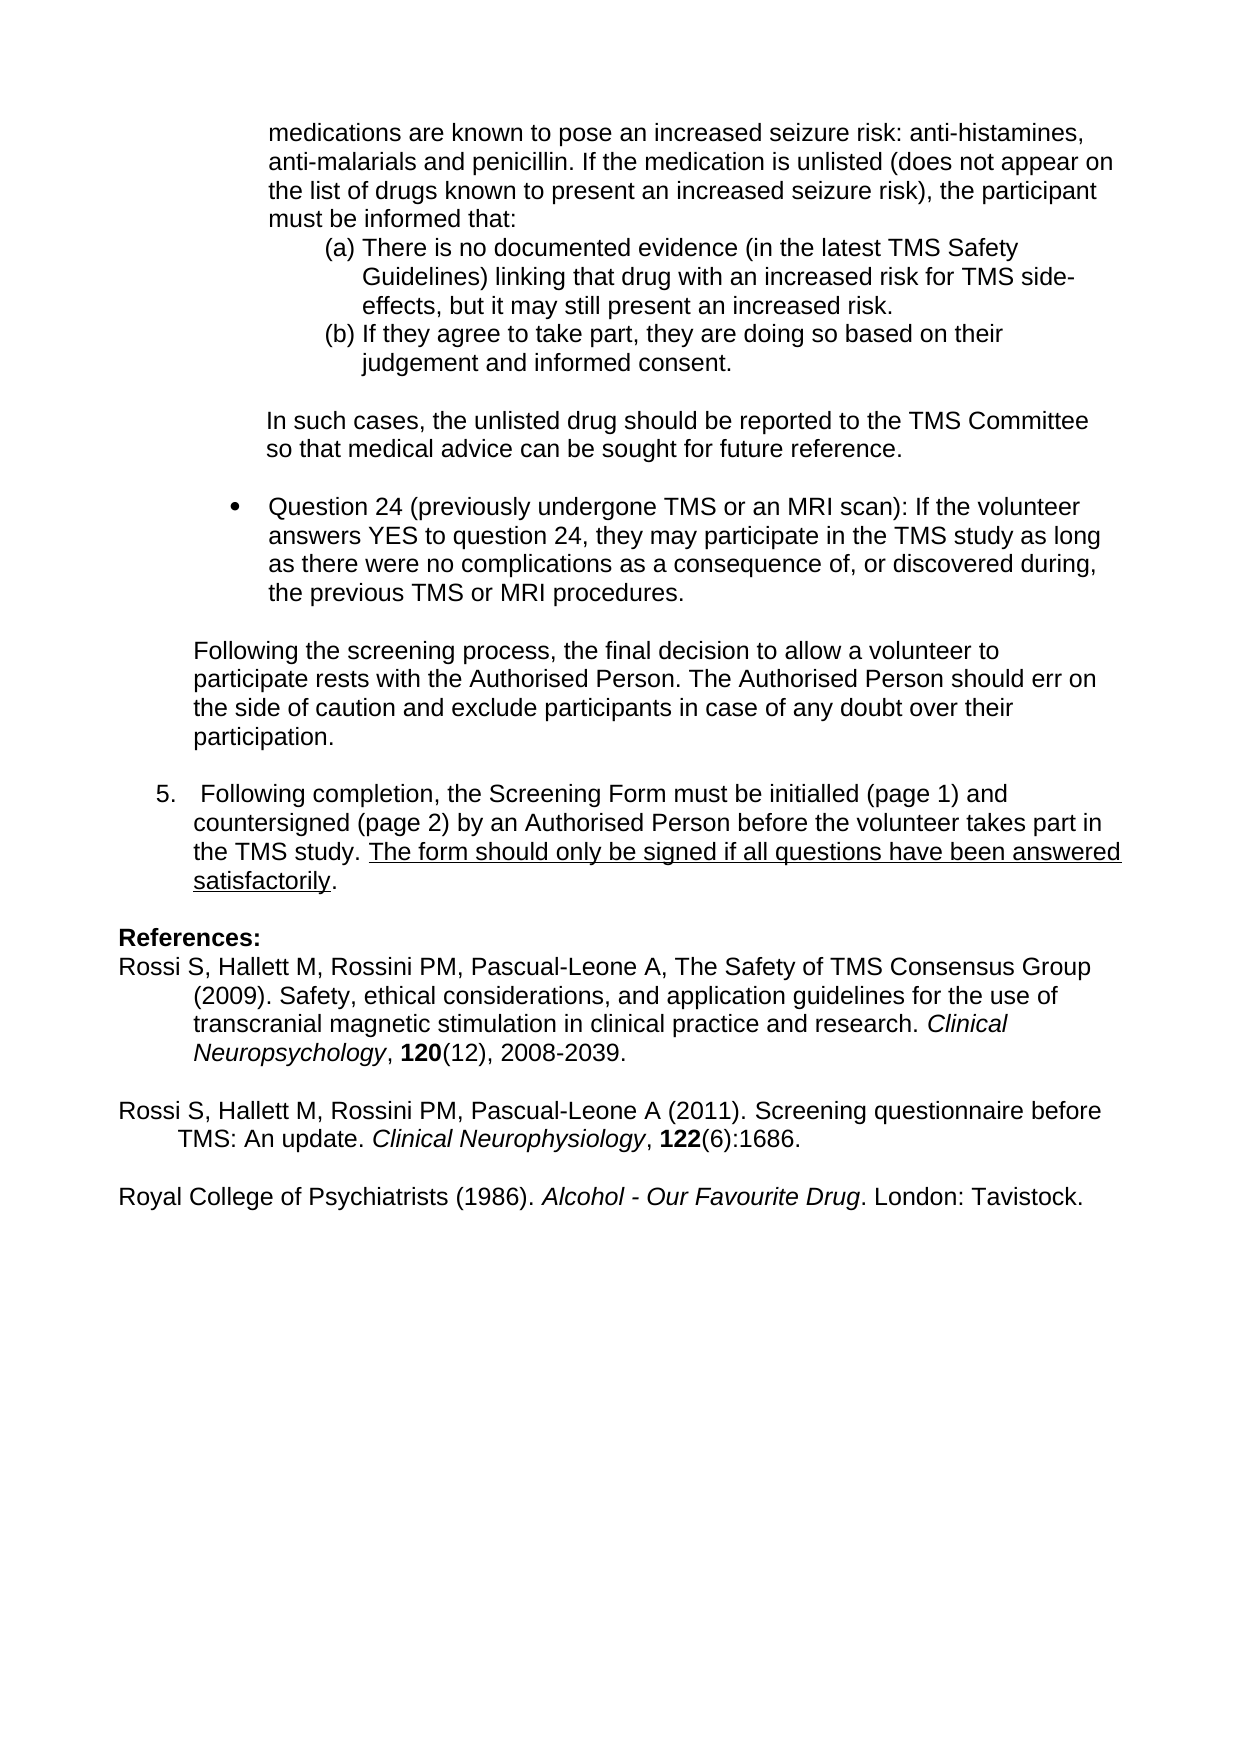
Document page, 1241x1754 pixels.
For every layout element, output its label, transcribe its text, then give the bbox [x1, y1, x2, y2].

text Rossi S, Hallett M, Rossini PM, Pascual-Leone A (2011). Screening questionnaire before TMS: An update. Clinical Neurophysiology, 122(6):1686. [118, 1096, 1122, 1153]
text Royal College of Psychiatrists (1986). Alcohol - Our Favourite Drug. London: Tavistock. [118, 1182, 1122, 1211]
list There is no documented evidence (in the latest TMS Safety Guidelines) linking that drug with an increased risk for TMS side-effects, but it may still present an increased risk. [324, 233, 1122, 319]
list Question 24 (previously undergone TMS or an MRI scan): If the volunteer answers YES to question 24, they may participate in the TMS study as long as there were no complications as a consequence of, or discovered during, the previous TMS or MRI procedures. [231, 492, 1122, 607]
list Following the screening process, the final decision to allow a volunteer to participate rests with the Authorised Person. The Authorised Person should err on the side of caution and exclude participants in case of any doubt over their participation. [193, 636, 1122, 751]
list Following completion, the Screening Form must be initialled (page 1) and countersigned (page 2) by an Authorised Person before the volunteer takes part in the TMS study. The form should only be signed if all questions have been answered satisfactorily. [156, 779, 1122, 894]
list If they agree to take part, they are doing so based on their judgement and informed consent. [324, 319, 1122, 377]
text Rossi S, Hallett M, Rossini PM, Pascual-Leone A, The Safety of TMS Consensus Group (2009). Safety, ethical considerations, and application guidelines for the use of transcranial magnetic stimulation in clinical practice and research. Clinical Neuropsychology, 120(12), 2008-2039. [118, 952, 1122, 1067]
list In such cases, the unlisted drug should be reported to the TMS Committee so that medical advice can be sought for future reference. [266, 406, 1122, 463]
text References: [118, 923, 1122, 952]
list medications are known to pose an increased seizure risk: anti-histamines, anti-malarials and penicillin. If the medication is unlisted (does not appear on the list of drugs known to present an increased seizure risk), the participant must be informed that: [231, 118, 1122, 233]
